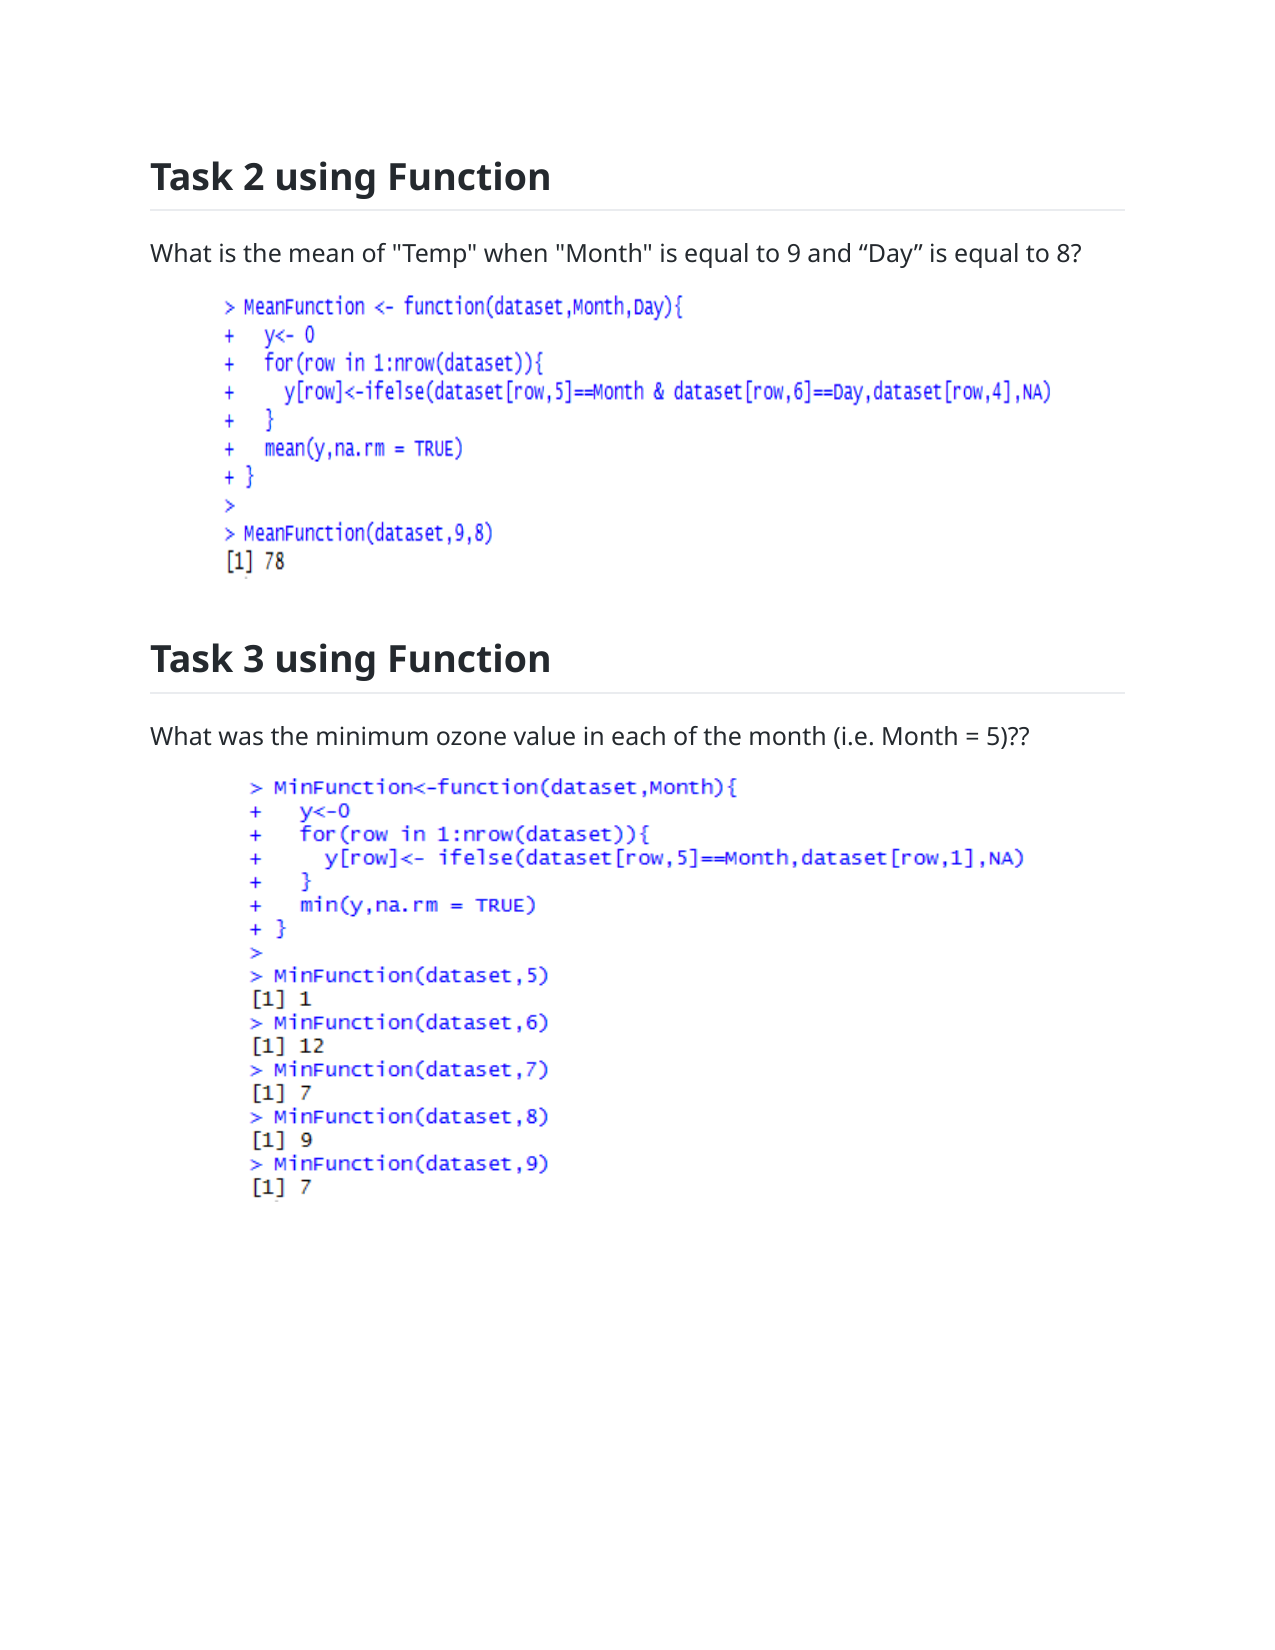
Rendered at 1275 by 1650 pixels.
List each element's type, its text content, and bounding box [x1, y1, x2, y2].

subtitle Task 2 using Function [150, 150, 1125, 209]
picture [244, 777, 1031, 1202]
subtitle Task 3 using Function [150, 633, 1125, 692]
picture [220, 295, 1055, 579]
text What was the minimum ozone value in each of the month (i.e. Month = 5)?? [150, 719, 1125, 753]
text What is the mean of "Temp" when "Month" is equal to 9 and “Day” is equal to 8? [150, 236, 1125, 270]
